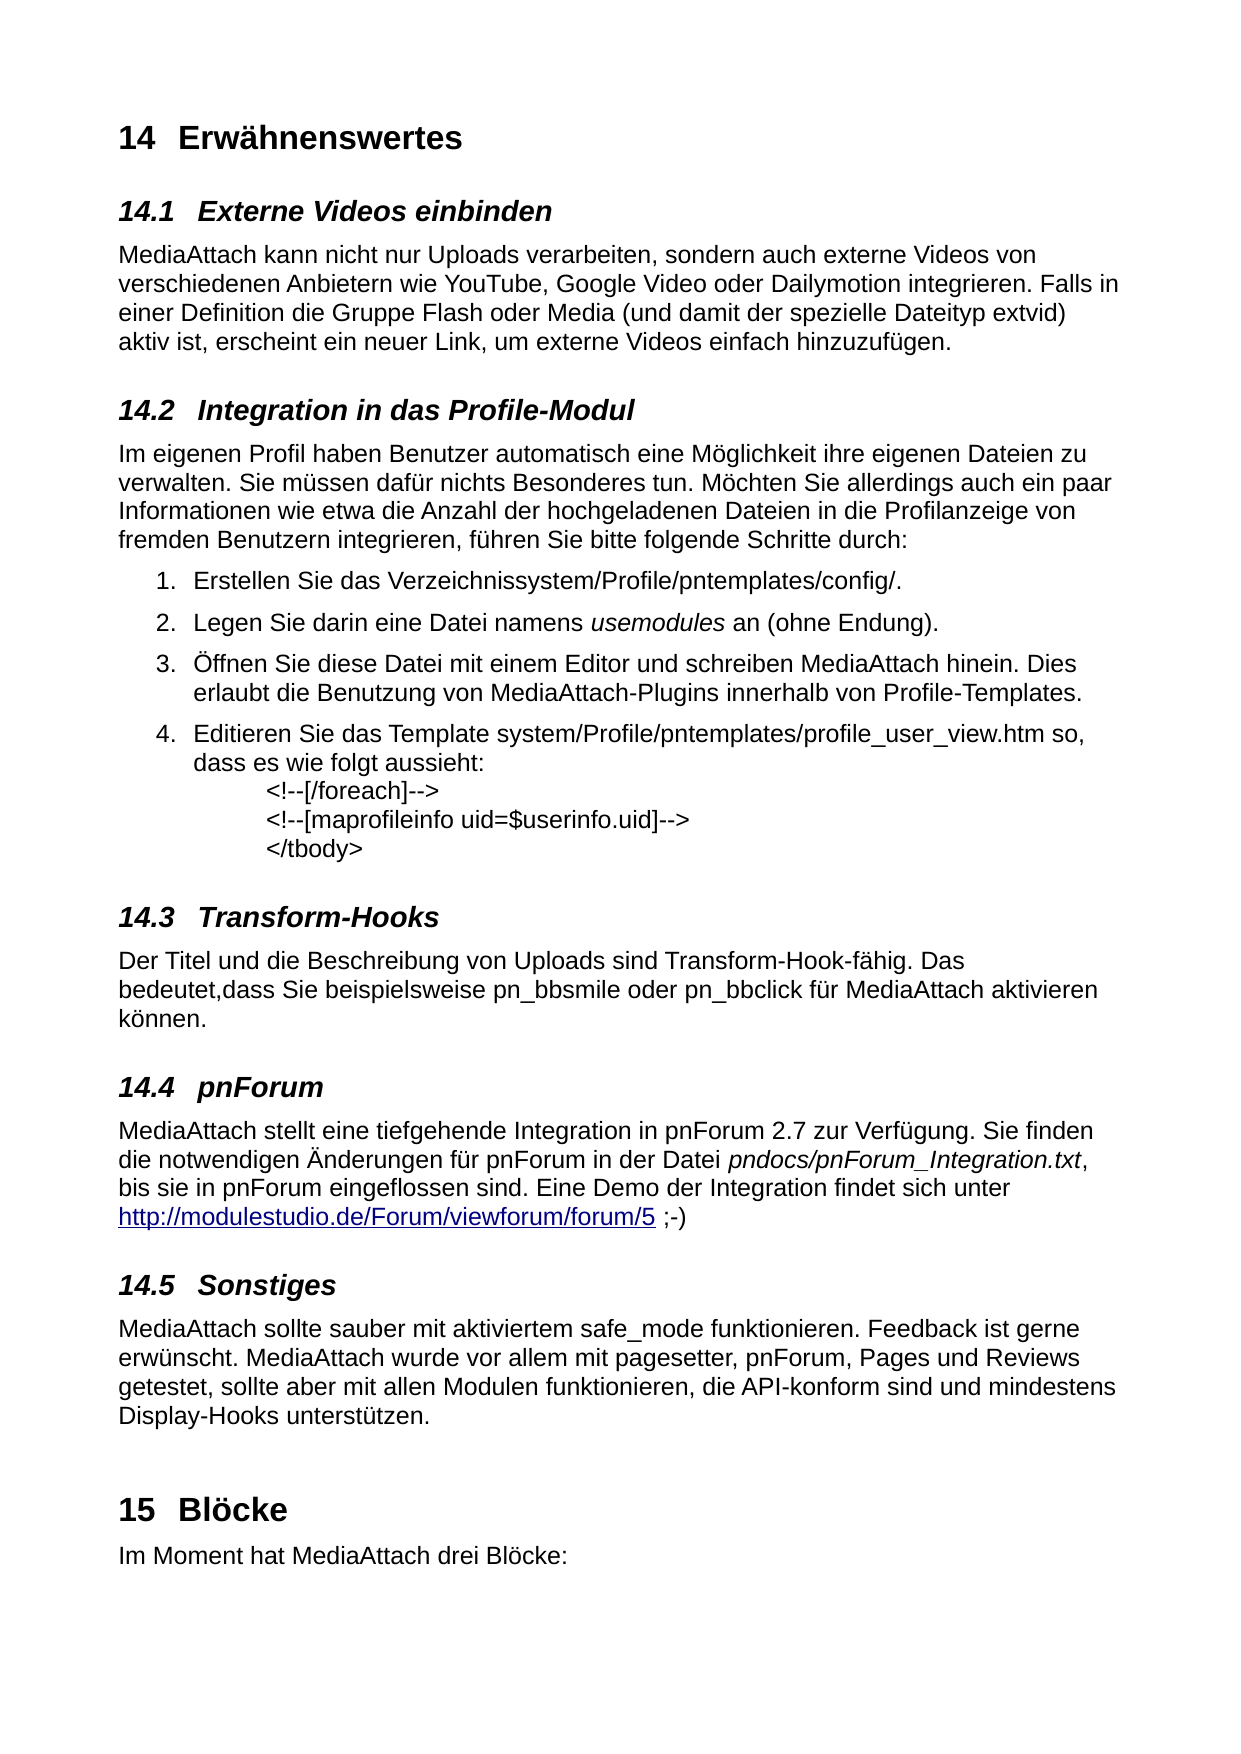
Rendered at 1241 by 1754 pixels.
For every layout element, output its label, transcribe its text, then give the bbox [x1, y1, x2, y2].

subtitle Blöcke [118, 1490, 1122, 1529]
list Legen Sie darin eine Datei namens usemodules an (ohne Endung). [156, 607, 1122, 636]
subtitle Externe Videos einbinden [118, 194, 1122, 228]
text Im eigenen Profil haben Benutzer automatisch eine Möglichkeit ihre eigenen Dateien zu verwalten. Sie müssen dafür nichts Besonderes tun. Möchten Sie allerdings auch ein paar Informationen wie etwa die Anzahl der hochgeladenen Dateien in die Profilanzeige von fremden Benutzern integrieren, führen Sie bitte folgende Schritte durch: [118, 439, 1122, 554]
text Im Moment hat MediaAttach drei Blöcke: [118, 1541, 1122, 1570]
subtitle Transform-Hooks [118, 900, 1122, 933]
subtitle pnForum [118, 1070, 1122, 1103]
text MediaAttach stellt eine tiefgehende Integration in pnForum 2.7 zur Verfügung. Sie finden die notwendigen Änderungen für pnForum in der Datei pndocs/pnForum_Integration.txt, bis sie in pnForum eingeflossen sind. Eine Demo der Integration findet sich unter http://modulestudio.de/Forum/viewforum/forum/5 ;-) [118, 1116, 1122, 1231]
subtitle Sonstiges [118, 1268, 1122, 1302]
list Öffnen Sie diese Datei mit einem Editor und schreiben MediaAttach hinein. Dies erlaubt die Benutzung von MediaAttach-Plugins innerhalb von Profile-Templates. [156, 649, 1122, 706]
subtitle Integration in das Profile-Modul [118, 393, 1122, 426]
list Editieren Sie das Template system/Profile/pntemplates/profile_user_view.htm so, dass es wie folgt aussieht: <!--[/foreach]--> <!--[maprofileinfo uid=$userinfo.uid]--> </tbody> [156, 719, 1122, 862]
subtitle Erwähnenswertes [118, 118, 1122, 157]
text Der Titel und die Beschreibung von Uploads sind Transform-Hook-fähig. Das bedeutet,dass Sie beispielsweise pn_bbsmile oder pn_bbclick für MediaAttach aktivieren können. [118, 946, 1122, 1032]
text MediaAttach kann nicht nur Uploads verarbeiten, sondern auch externe Videos von verschiedenen Anbietern wie YouTube, Google Video oder Dailymotion integrieren. Falls in einer Definition die Gruppe Flash oder Media (und damit der spezielle Dateityp extvid) aktiv ist, erscheint ein neuer Link, um externe Videos einfach hinzuzufügen. [118, 240, 1122, 355]
list Erstellen Sie das Verzeichnissystem/Profile/pntemplates/config/. [156, 566, 1122, 595]
text MediaAttach sollte sauber mit aktiviertem safe_mode funktionieren. Feedback ist gerne erwünscht. MediaAttach wurde vor allem mit pagesetter, pnForum, Pages und Reviews getestet, sollte aber mit allen Modulen funktionieren, die API-konform sind und mindestens Display-Hooks unterstützen. [118, 1314, 1122, 1429]
